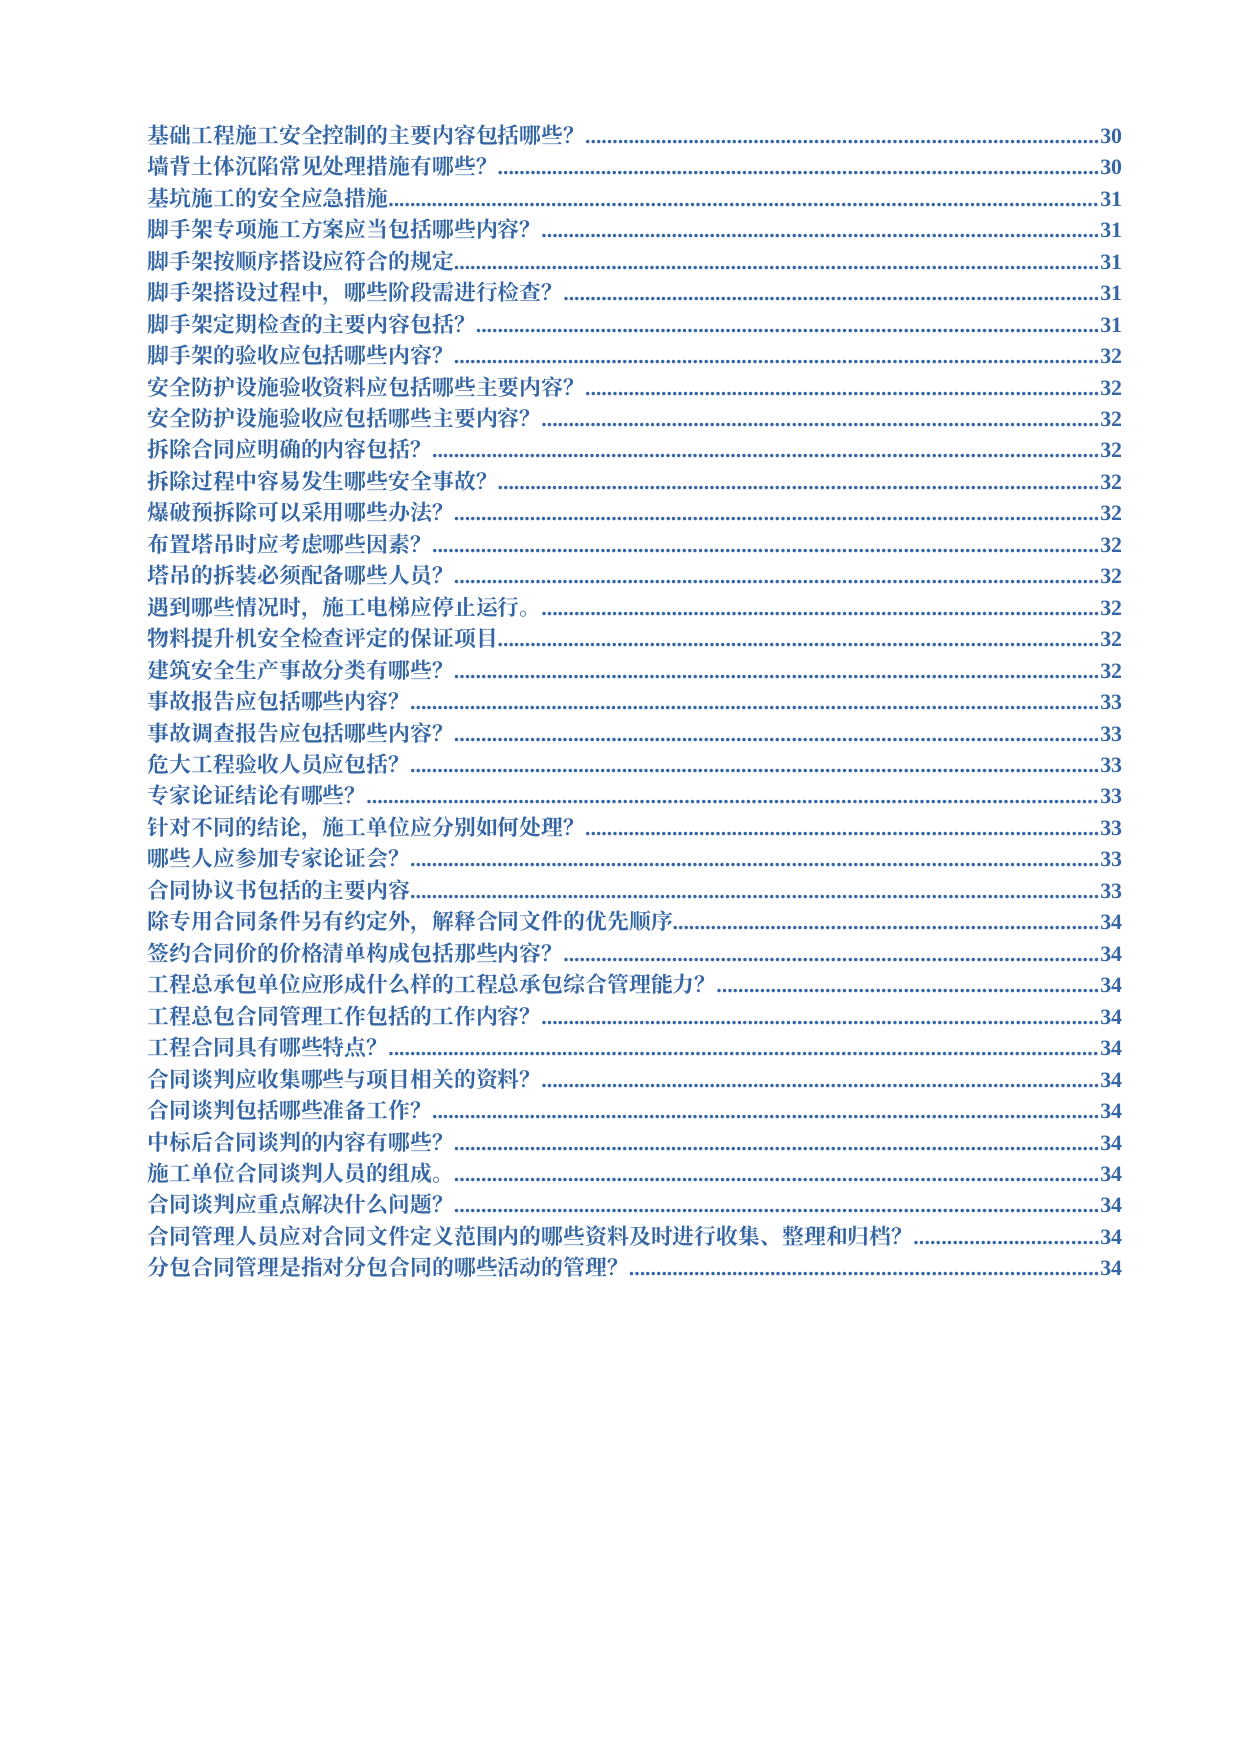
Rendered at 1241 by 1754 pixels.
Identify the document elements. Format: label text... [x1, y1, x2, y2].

subtitle 工程总承包单位应形成什么样的工程总承包综合管理能力？ 34 [148, 967, 1122, 999]
subtitle 脚手架的验收应包括哪些内容？ 32 [148, 338, 1122, 370]
subtitle 工程总包合同管理工作包括的工作内容？ 34 [148, 999, 1122, 1030]
subtitle 事故报告应包括哪些内容？ 33 [148, 684, 1122, 716]
subtitle 遇到哪些情况时，施工电梯应停止运行。 32 [148, 590, 1122, 621]
subtitle 分包合同管理是指对分包合同的哪些活动的管理？ 34 [148, 1251, 1122, 1282]
subtitle 合同管理人员应对合同文件定义范围内的哪些资料及时进行收集、整理和归档？ 34 [148, 1219, 1122, 1251]
subtitle 塔吊的拆装必须配备哪些人员？ 32 [148, 558, 1122, 590]
subtitle 脚手架搭设过程中，哪些阶段需进行检查？ 31 [148, 275, 1122, 307]
subtitle 合同谈判包括哪些准备工作？ 34 [148, 1093, 1122, 1125]
subtitle 爆破预拆除可以采用哪些办法？ 32 [148, 496, 1122, 527]
subtitle 专家论证结论有哪些？ 33 [148, 779, 1122, 810]
subtitle 事故调查报告应包括哪些内容？ 33 [148, 716, 1122, 747]
subtitle 工程合同具有哪些特点？ 34 [148, 1030, 1122, 1062]
subtitle 布置塔吊时应考虑哪些因素？ 32 [148, 527, 1122, 558]
subtitle 合同谈判应重点解决什么问题？ 34 [148, 1188, 1122, 1219]
subtitle 脚手架专项施工方案应当包括哪些内容？ 31 [148, 212, 1122, 244]
subtitle 签约合同价的价格清单构成包括那些内容？ 34 [148, 936, 1122, 967]
subtitle 物料提升机安全检查评定的保证项目 32 [148, 621, 1122, 653]
subtitle 合同谈判应收集哪些与项目相关的资料？ 34 [148, 1062, 1122, 1093]
subtitle 拆除合同应明确的内容包括？ 32 [148, 433, 1122, 464]
subtitle 安全防护设施验收应包括哪些主要内容？ 32 [148, 401, 1122, 433]
subtitle 基础工程施工安全控制的主要内容包括哪些？ 30 [148, 118, 1122, 149]
subtitle 针对不同的结论，施工单位应分别如何处理？ 33 [148, 810, 1122, 842]
subtitle 安全防护设施验收资料应包括哪些主要内容？ 32 [148, 370, 1122, 401]
subtitle 基坑施工的安全应急措施 31 [148, 181, 1122, 212]
subtitle 拆除过程中容易发生哪些安全事故？ 32 [148, 464, 1122, 496]
subtitle 脚手架按顺序搭设应符合的规定 31 [148, 244, 1122, 275]
subtitle 除专用合同条件另有约定外，解释合同文件的优先顺序 34 [148, 904, 1122, 936]
subtitle 施工单位合同谈判人员的组成。 34 [148, 1156, 1122, 1188]
subtitle 合同协议书包括的主要内容 33 [148, 873, 1122, 904]
subtitle 脚手架定期检查的主要内容包括？ 31 [148, 307, 1122, 338]
subtitle 哪些人应参加专家论证会？ 33 [148, 842, 1122, 873]
subtitle 墙背土体沉陷常见处理措施有哪些？ 30 [148, 149, 1122, 181]
subtitle 中标后合同谈判的内容有哪些？ 34 [148, 1125, 1122, 1156]
subtitle 建筑安全生产事故分类有哪些？ 32 [148, 653, 1122, 684]
subtitle 危大工程验收人员应包括？ 33 [148, 747, 1122, 779]
